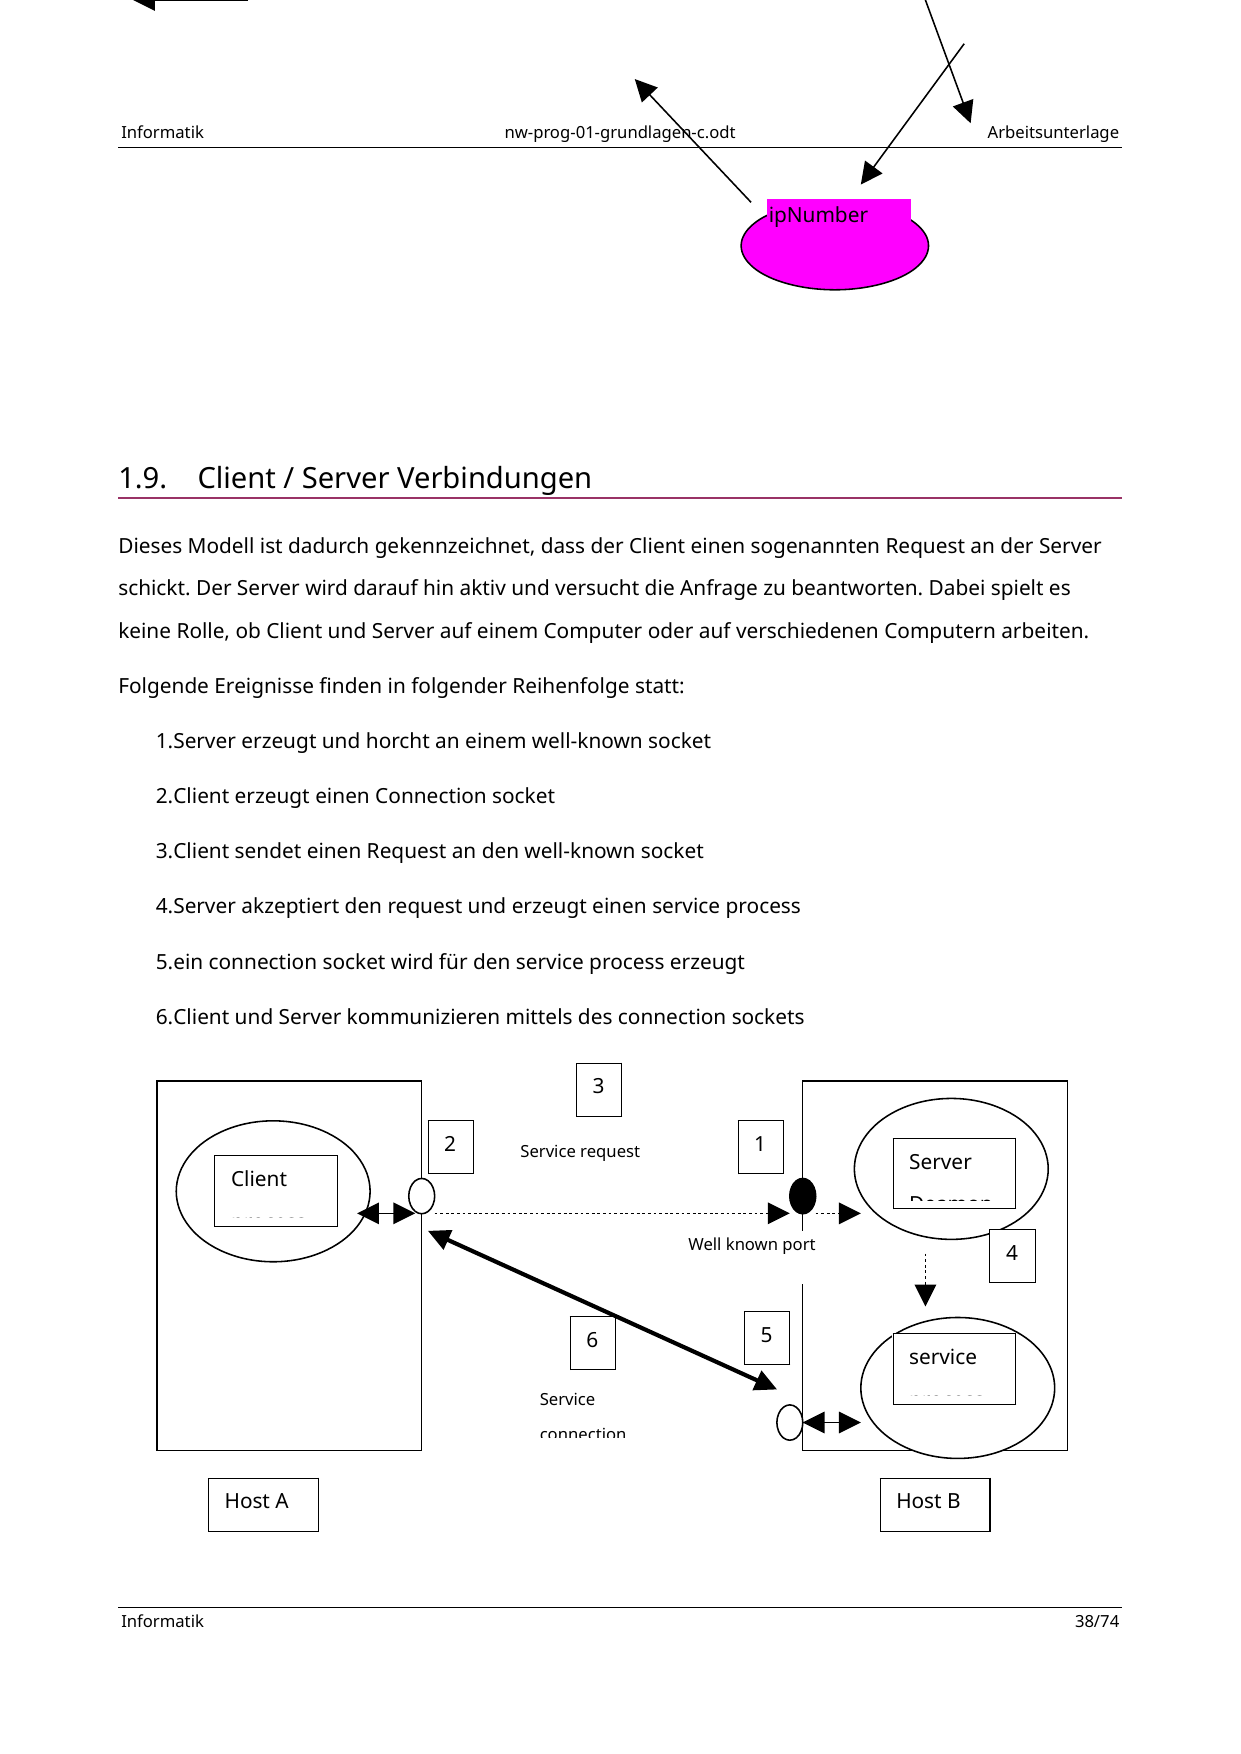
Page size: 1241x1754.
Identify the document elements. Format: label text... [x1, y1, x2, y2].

text Client process [231, 1164, 322, 1218]
list Client sendet einen Request an den well-known socket [156, 837, 1122, 865]
list Server akzeptiert den request und erzeugt einen service process [156, 892, 1122, 920]
text Dieses Modell ist dadurch gekennzeichnet, dass der Client einen sogenannten Request an der Server schickt. Der Server wird darauf hin aktiv und versucht die Anfrage zu beantworten. Dabei spielt es keine Rolle, ob Client und Server auf einem Computer oder auf verschiedenen Computern arbeiten. [118, 531, 1122, 644]
text service process [909, 1342, 1000, 1396]
text Service request [520, 1140, 691, 1163]
text 5 [760, 1320, 774, 1348]
text Host A [224, 1486, 302, 1515]
list Client erzeugt einen Connection socket [156, 781, 1122, 810]
text ipNumber [768, 201, 910, 229]
text 1 [754, 1129, 767, 1158]
text 4 [1006, 1238, 1019, 1266]
text Service connection request [539, 1388, 665, 1438]
subtitle Client / Server Verbindungen [118, 457, 1122, 497]
list Server erzeugt und horcht an einem well-known socket [156, 726, 1122, 755]
text Folgende Ereignisse finden in folgender Reihenfolge statt: [118, 671, 1122, 700]
text Host B [896, 1486, 974, 1515]
text 6 [586, 1325, 599, 1353]
list Client und Server kommunizieren mittels des connection sockets [156, 1002, 1122, 1030]
text Deamon [909, 1189, 1000, 1200]
list ein connection socket wird für den service process erzeugt [156, 947, 1122, 975]
text Well known port [688, 1232, 878, 1255]
text 3 [592, 1072, 606, 1100]
text 2 [444, 1129, 457, 1158]
text Server [909, 1147, 1000, 1175]
